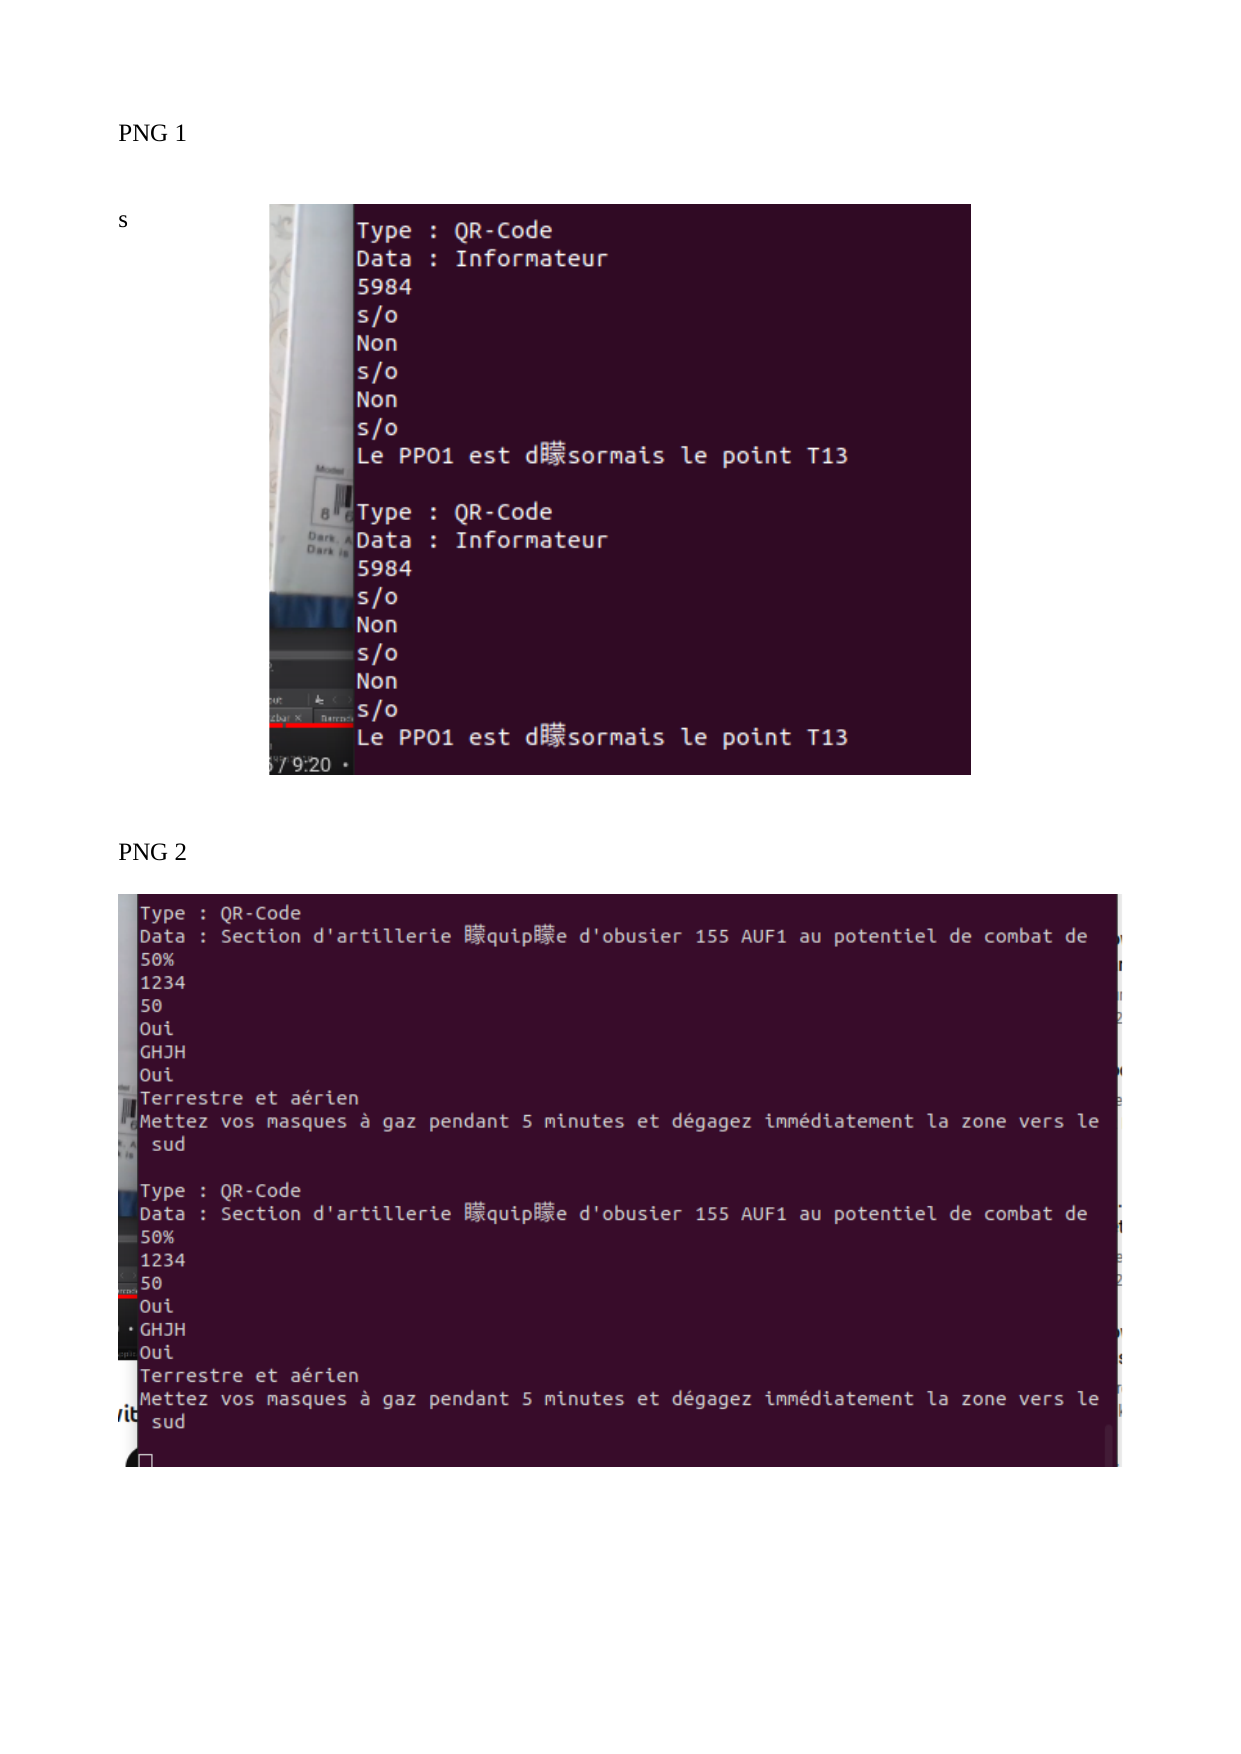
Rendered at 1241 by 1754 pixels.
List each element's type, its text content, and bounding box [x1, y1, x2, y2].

text PNG 1 [118, 118, 1122, 147]
picture [118, 894, 1123, 1467]
text s [118, 204, 269, 233]
text [971, 204, 1122, 233]
text PNG 2 [118, 837, 1122, 866]
picture [269, 204, 971, 775]
